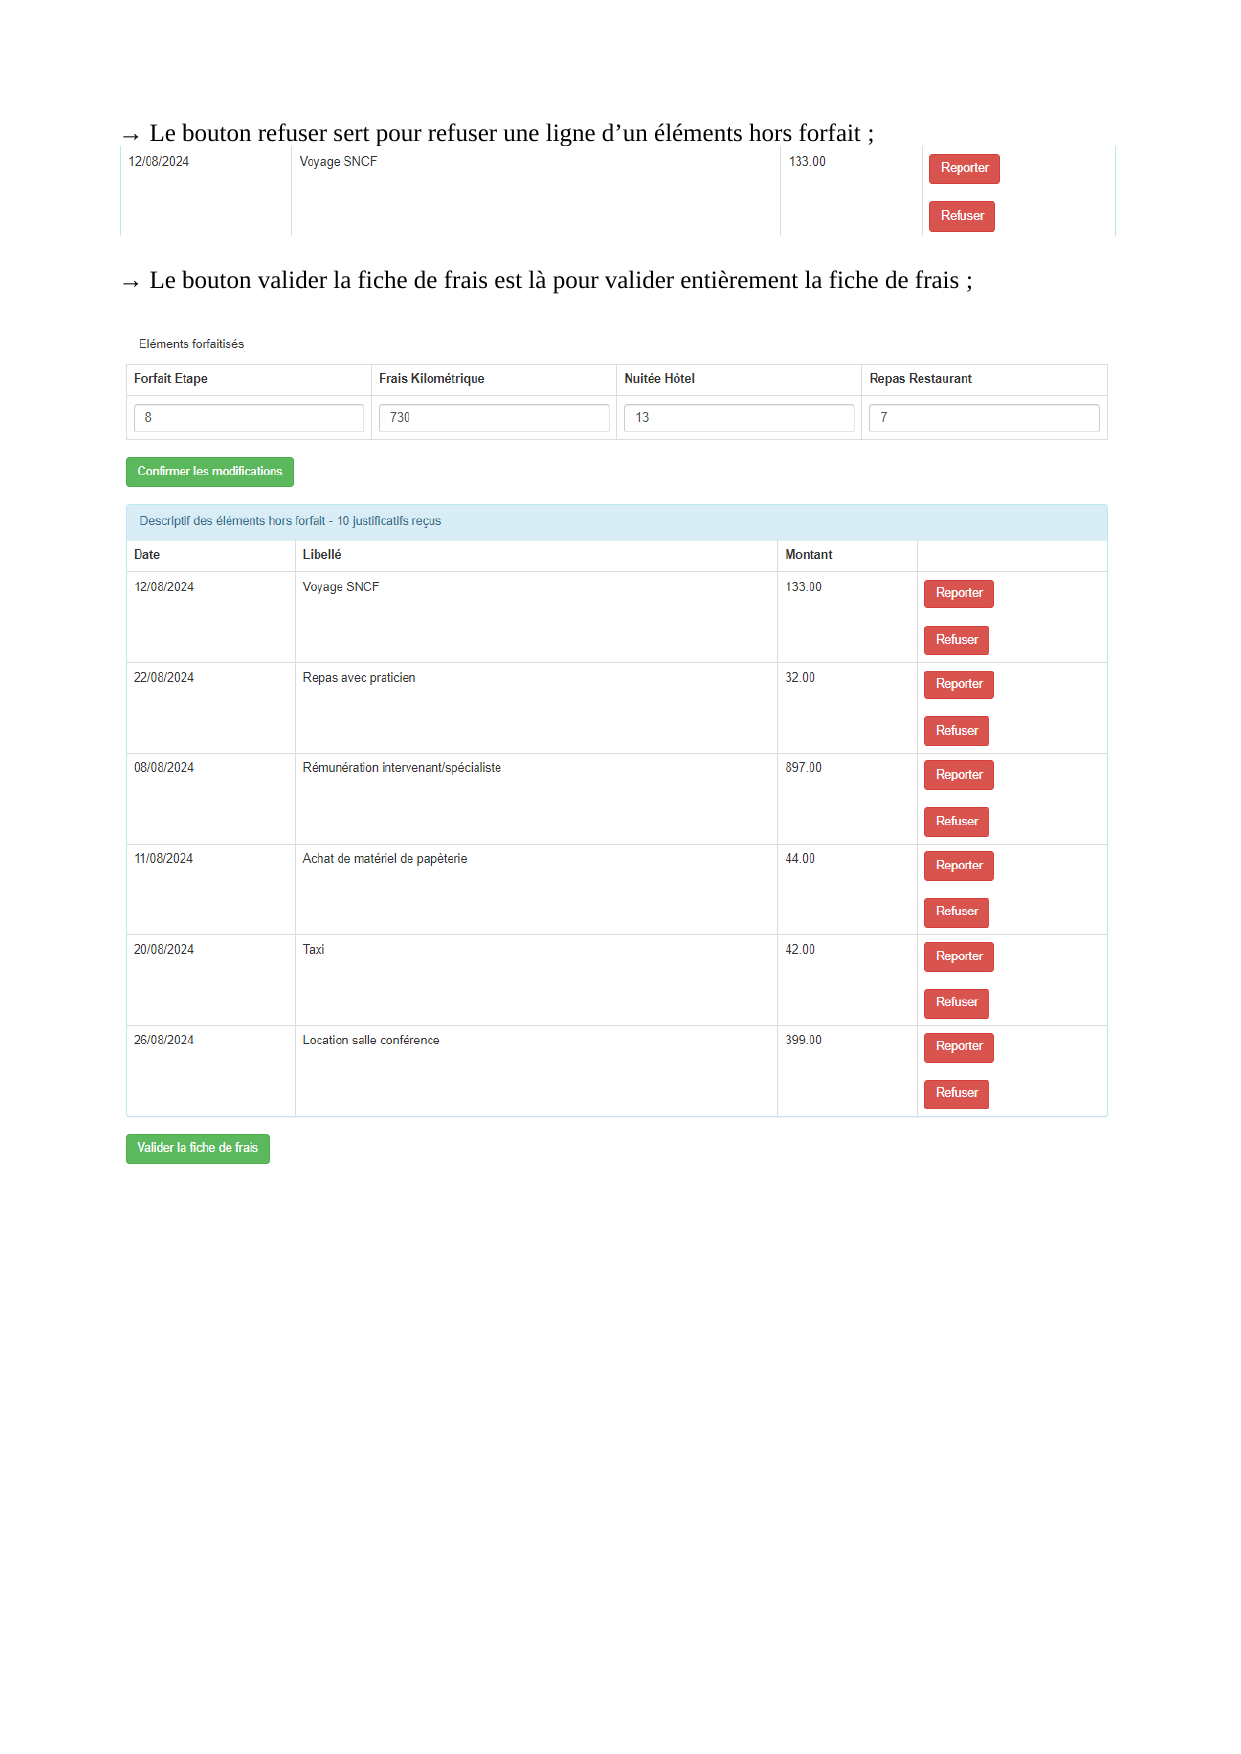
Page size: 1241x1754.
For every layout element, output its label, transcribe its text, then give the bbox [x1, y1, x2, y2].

picture [118, 322, 1123, 1174]
text → Le bouton refuser sert pour refuser une ligne d’un éléments hors forfait ; [118, 118, 1122, 146]
picture [118, 146, 1123, 236]
text → Le bouton valider la fiche de frais est là pour valider entièrement la fiche de frais ; [118, 265, 1122, 293]
